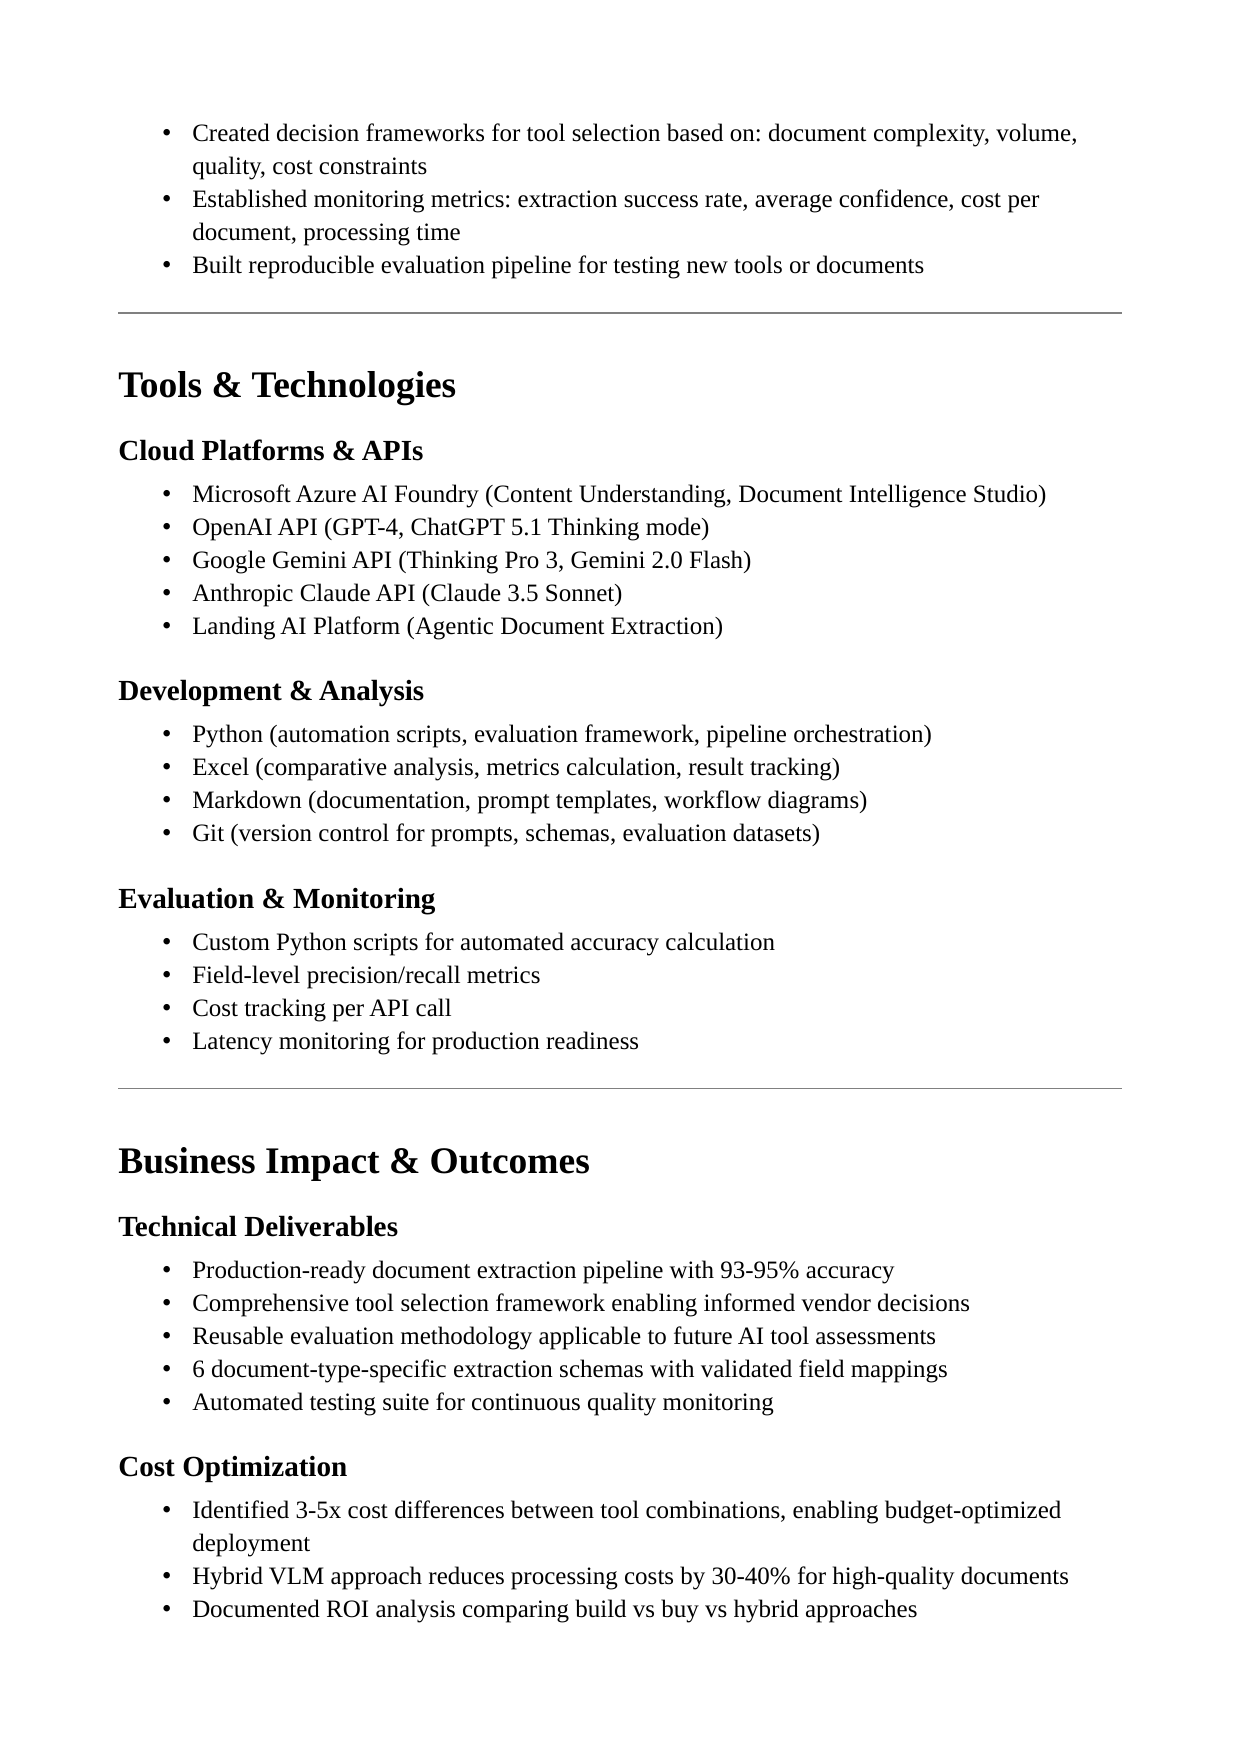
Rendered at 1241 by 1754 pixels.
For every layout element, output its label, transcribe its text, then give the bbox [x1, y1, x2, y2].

list Created decision frameworks for tool selection based on: document complexity, volume, quality, cost constraints [162, 118, 1122, 180]
list Excel (comparative analysis, metrics calculation, result tracking) [162, 752, 1122, 781]
list OpenAI API (GPT-4, ChatGPT 5.1 Thinking mode) [162, 512, 1122, 541]
list Established monitoring metrics: extraction success rate, average confidence, cost per document, processing time [162, 184, 1122, 246]
subtitle Technical Deliverables [118, 1209, 1122, 1242]
list Markdown (documentation, prompt templates, workflow diagrams) [162, 786, 1122, 814]
subtitle Development & Analysis [118, 673, 1122, 707]
list Automated testing suite for continuous quality monitoring [162, 1387, 1122, 1416]
subtitle Cost Optimization [118, 1449, 1122, 1483]
list Google Gemini API (Thinking Pro 3, Gemini 2.0 Flash) [162, 545, 1122, 574]
list Anthropic Claude API (Claude 3.5 Sonnet) [162, 578, 1122, 607]
list Field-level precision/recall metrics [162, 960, 1122, 988]
list Comprehensive tool selection framework enabling informed vendor decisions [162, 1288, 1122, 1317]
list Reusable evaluation methodology applicable to future AI tool assessments [162, 1321, 1122, 1349]
subtitle Business Impact & Outcomes [118, 1138, 1122, 1182]
list Git (version control for prompts, schemas, evaluation datasets) [162, 818, 1122, 847]
list Identified 3-5x cost differences between tool combinations, enabling budget-optimized deployment [162, 1495, 1122, 1557]
list Microsoft Azure AI Foundry (Content Understanding, Document Intelligence Studio) [162, 479, 1122, 508]
list Landing AI Platform (Agentic Document Extraction) [162, 611, 1122, 640]
list Built reproducible evaluation pipeline for testing new tools or documents [162, 250, 1122, 279]
subtitle Tools & Technologies [118, 363, 1122, 406]
list Hybrid VLM approach reduces processing costs by 30-40% for high-quality documents [162, 1561, 1122, 1590]
list 6 document-type-specific extraction schemas with validated field mappings [162, 1354, 1122, 1383]
list Cost tracking per API call [162, 993, 1122, 1022]
subtitle Cloud Platforms & APIs [118, 433, 1122, 467]
list Documented ROI analysis comparing build vs buy vs hybrid approaches [162, 1594, 1122, 1623]
list Production-ready document extraction pipeline with 93-95% accuracy [162, 1255, 1122, 1283]
list Latency monitoring for production readiness [162, 1026, 1122, 1054]
subtitle Evaluation & Monitoring [118, 881, 1122, 914]
list Custom Python scripts for automated accuracy calculation [162, 927, 1122, 956]
list Python (automation scripts, evaluation framework, pipeline orchestration) [162, 719, 1122, 748]
